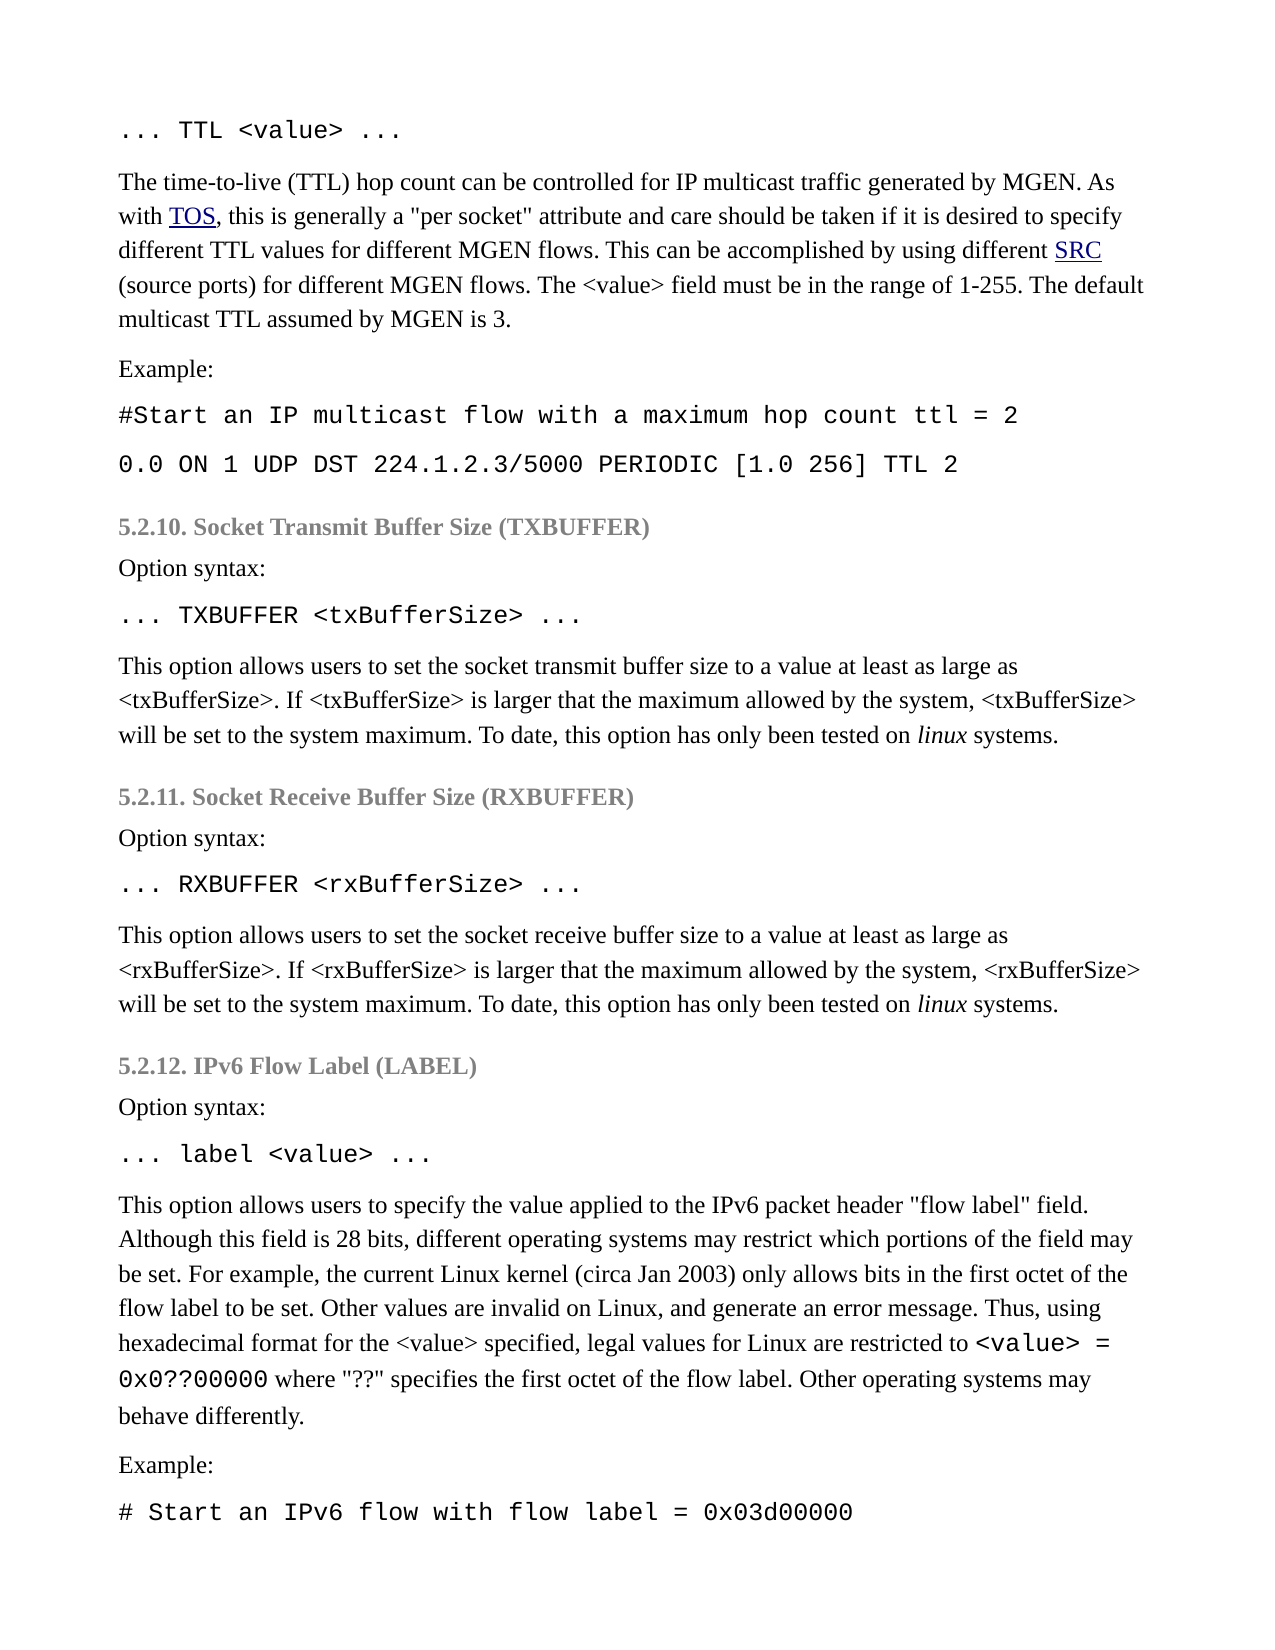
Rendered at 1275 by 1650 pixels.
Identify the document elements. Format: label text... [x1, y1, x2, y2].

text ... TXBUFFER <txBufferSize> ... [118, 603, 1157, 631]
text Example: [118, 1450, 1157, 1479]
text Option syntax: [118, 553, 1157, 582]
text This option allows users to set the socket transmit buffer size to a value at least as large as <txBufferSize>. If <txBufferSize> is larger that the maximum allowed by the system, <txBufferSize> will be set to the system maximum. To date, this option has only been tested on linux systems. [118, 651, 1157, 749]
text ... RXBUFFER <rxBufferSize> ... [118, 872, 1157, 900]
subtitle 5.2.10. Socket Transmit Buffer Size (TXBUFFER) [118, 512, 1157, 541]
text # Start an IPv6 flow with flow label = 0x03d00000 [118, 1499, 1157, 1527]
subtitle 5.2.12. IPv6 Flow Label (LABEL) [118, 1051, 1157, 1080]
text This option allows users to set the socket receive buffer size to a value at least as large as <rxBufferSize>. If <rxBufferSize> is larger that the maximum allowed by the system, <rxBufferSize> will be set to the system maximum. To date, this option has only been tested on linux systems. [118, 921, 1157, 1018]
text 0.0 ON 1 UDP DST 224.1.2.3/5000 PERIODIC [1.0 256] TTL 2 [118, 451, 1157, 479]
text ... TTL <value> ... [118, 118, 1157, 146]
text ... label <value> ... [118, 1141, 1157, 1170]
subtitle 5.2.11. Socket Receive Buffer Size (RXBUFFER) [118, 782, 1157, 810]
text Example: [118, 354, 1157, 382]
text #Start an IP multicast flow with a maximum hop count ttl = 2 [118, 403, 1157, 431]
text Option syntax: [118, 823, 1157, 852]
text This option allows users to specify the value applied to the IPv6 packet header "flow label" field. Although this field is 28 bits, different operating systems may restrict which portions of the field may be set. For example, the current Linux kernel (circa Jan 2003) only allows bits in the first octet of the flow label to be set. Other values are invalid on Linux, and generate an error message. Thus, using hexadecimal format for the <value> specified, legal values for Linux are restricted to <value> = 0x0??00000 where "??" specifies the first octet of the flow label. Other operating systems may behave differently. [118, 1190, 1157, 1430]
text Option syntax: [118, 1092, 1157, 1121]
text The time-to-live (TTL) hop count can be controlled for IP multicast traffic generated by MGEN. As with TOS, this is generally a "per socket" attribute and care should be taken if it is desired to specify different TTL values for different MGEN flows. This can be accomplished by using different SRC (source ports) for different MGEN flows. The <value> field must be in the range of 1-255. The default multicast TTL assumed by MGEN is 3. [118, 167, 1157, 333]
